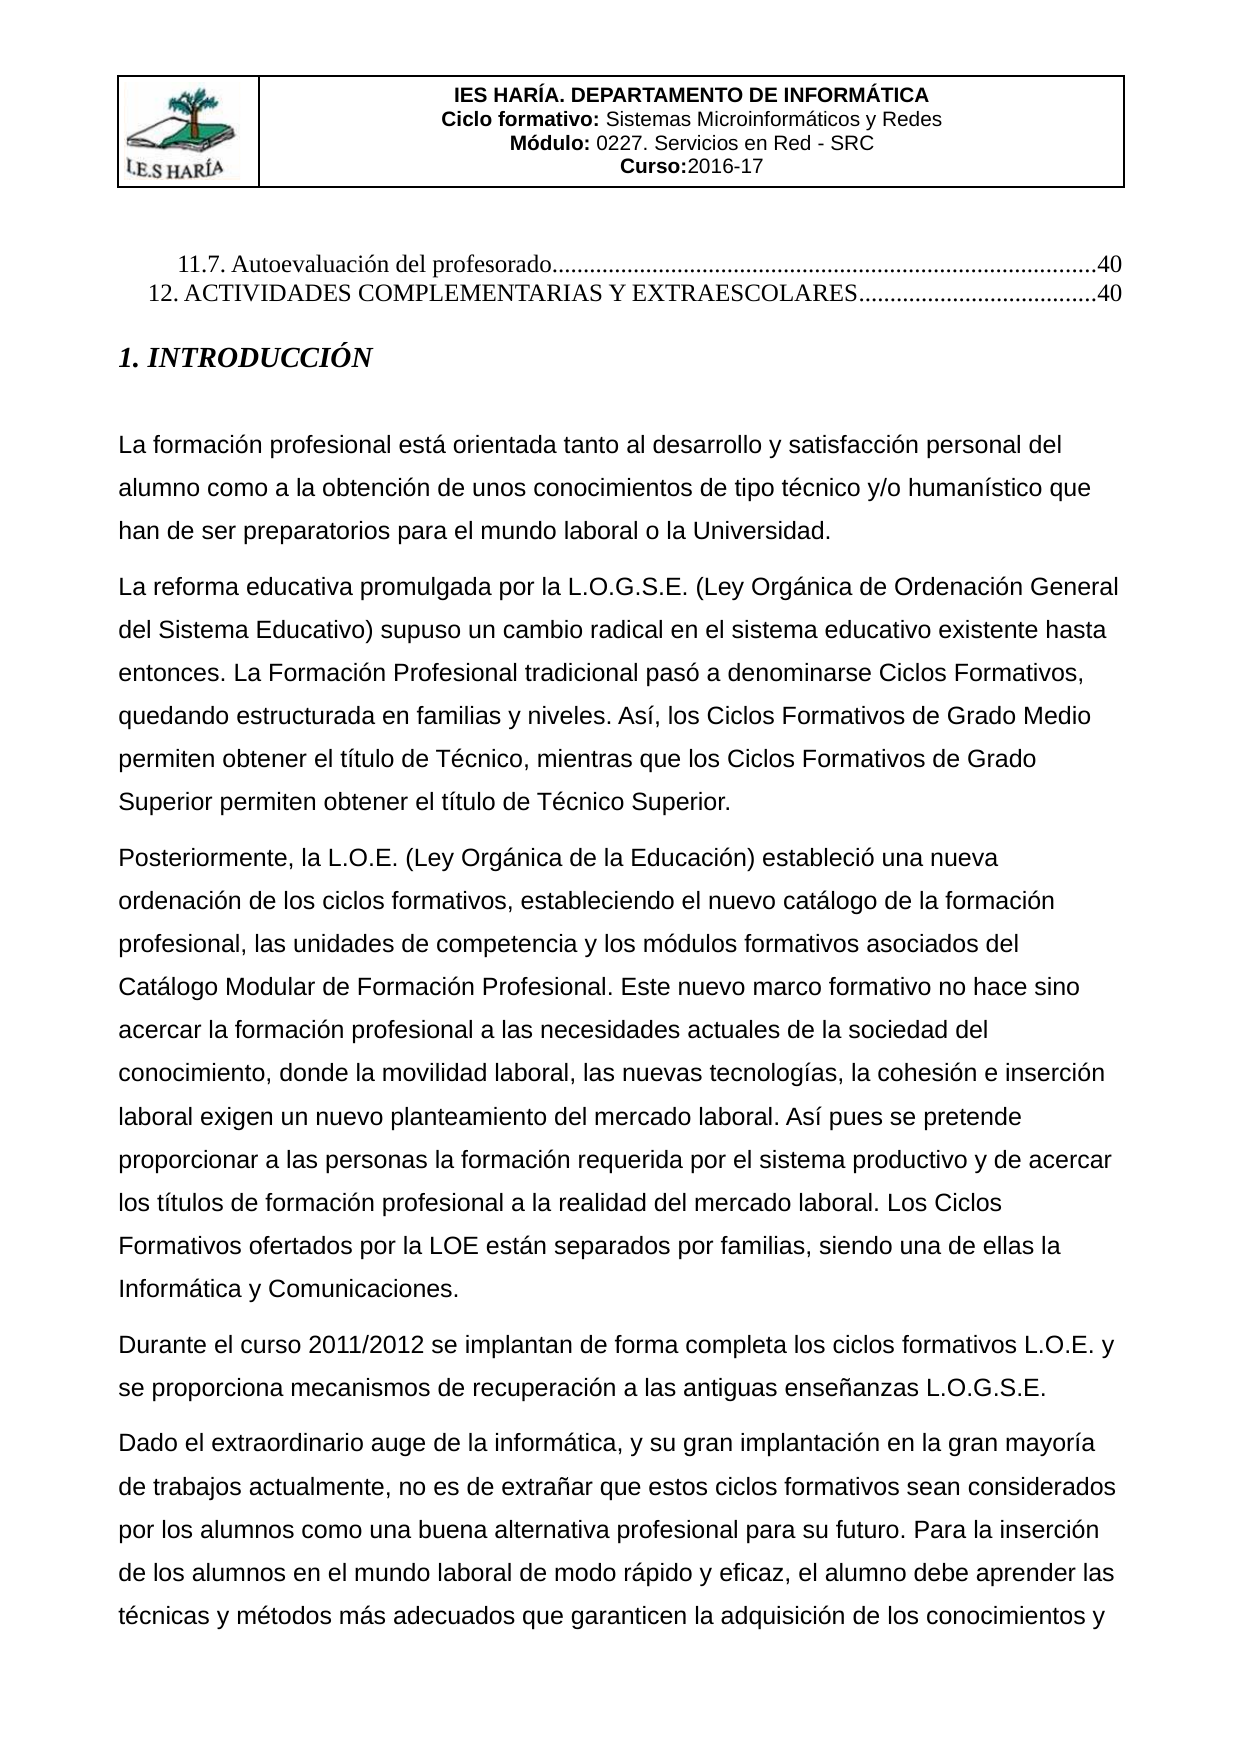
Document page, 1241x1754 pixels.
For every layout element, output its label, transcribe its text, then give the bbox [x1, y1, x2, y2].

text Dado el extraordinario auge de la informática, y su gran implantación en la gran mayoría de trabajos actualmente, no es de extrañar que estos ciclos formativos sean considerados por los alumnos como una buena alternativa profesional para su futuro. Para la inserción de los alumnos en el mundo laboral de modo rápido y eficaz, el alumno debe aprender las técnicas y métodos más adecuados que garanticen la adquisición de los conocimientos y [118, 1428, 1122, 1630]
subtitle 1. INTRODUCCIÓN [118, 341, 1122, 374]
text 11.7. Autoevaluación del profesorado 40 [177, 249, 1122, 278]
text La reforma educativa promulgada por la L.O.G.S.E. (Ley Orgánica de Ordenación General del Sistema Educativo) supuso un cambio radical en el sistema educativo existente hasta entonces. La Formación Profesional tradicional pasó a denominarse Ciclos Formativos, quedando estructurada en familias y niveles. Así, los Ciclos Formativos de Grado Medio permiten obtener el título de Técnico, mientras que los Ciclos Formativos de Grado Superior permiten obtener el título de Técnico Superior. [118, 572, 1122, 816]
text Posteriormente, la L.O.E. (Ley Orgánica de la Educación) estableció una nueva ordenación de los ciclos formativos, estableciendo el nuevo catálogo de la formación profesional, las unidades de competencia y los módulos formativos asociados del Catálogo Modular de Formación Profesional. Este nuevo marco formativo no hace sino acercar la formación profesional a las necesidades actuales de la sociedad del conocimiento, donde la movilidad laboral, las nuevas tecnologías, la cohesión e inserción laboral exigen un nuevo planteamiento del mercado laboral. Así pues se pretende proporcionar a las personas la formación requerida por el sistema productivo y de acercar los títulos de formación profesional a la realidad del mercado laboral. Los Ciclos Formativos ofertados por la LOE están separados por familias, siendo una de ellas la Informática y Comunicaciones. [118, 843, 1122, 1303]
text 12. ACTIVIDADES COMPLEMENTARIAS Y EXTRAESCOLARES 40 [148, 278, 1122, 307]
picture [123, 82, 241, 180]
text Durante el curso 2011/2012 se implantan de forma completa los ciclos formativos L.O.E. y se proporciona mecanismos de recuperación a las antiguas enseñanzas L.O.G.S.E. [118, 1330, 1122, 1402]
text La formación profesional está orientada tanto al desarrollo y satisfacción personal del alumno como a la obtención de unos conocimientos de tipo técnico y/o humanístico que han de ser preparatorios para el mundo laboral o la Universidad. [118, 430, 1122, 545]
